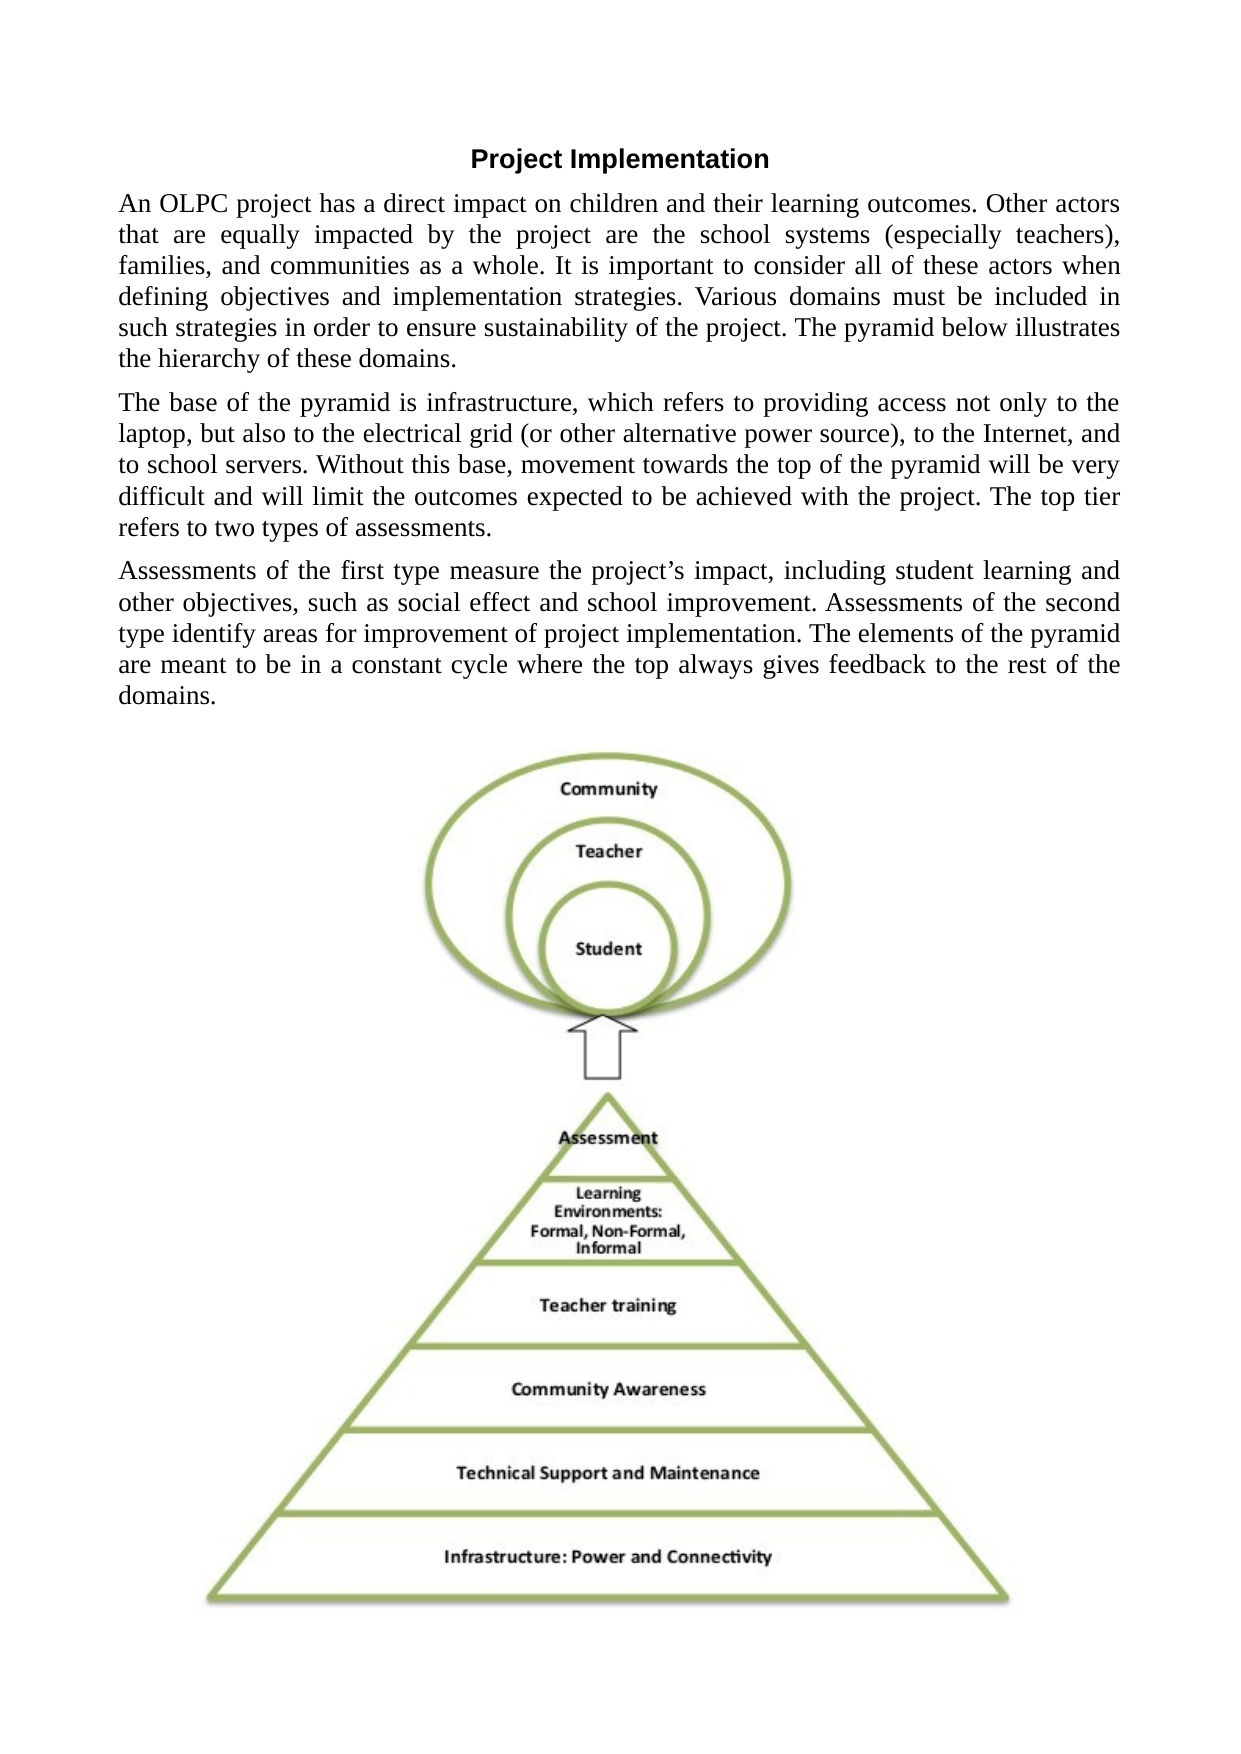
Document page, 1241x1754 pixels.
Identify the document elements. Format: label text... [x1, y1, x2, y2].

picture [148, 748, 1092, 1618]
text The base of the pyramid is infrastructure, which refers to providing access not only to the laptop, but also to the electrical grid (or other alternative power source), to the Internet, and to school servers. Without this base, movement towards the top of the pyramid will be very difficult and will limit the outcomes expected to be achieved with the project. The top tier refers to two types of assessments. [118, 386, 1122, 542]
text An OLPC project has a direct impact on children and their learning outcomes. Other actors that are equally impacted by the project are the school systems (especially teachers), families, and communities as a whole. It is important to consider all of these actors when defining objectives and implementation strategies. Various domains must be included in such strategies in order to ensure sustainability of the project. The pyramid below illustrates the hierarchy of these domains. [118, 187, 1122, 374]
title Project Implementation [118, 143, 1122, 174]
text Assessments of the first type measure the project’s impact, including student learning and other objectives, such as social effect and school improvement. Assessments of the second type identify areas for improvement of project implementation. The elements of the pyramid are meant to be in a constant cycle where the top always gives feedback to the rest of the domains. [118, 554, 1122, 710]
